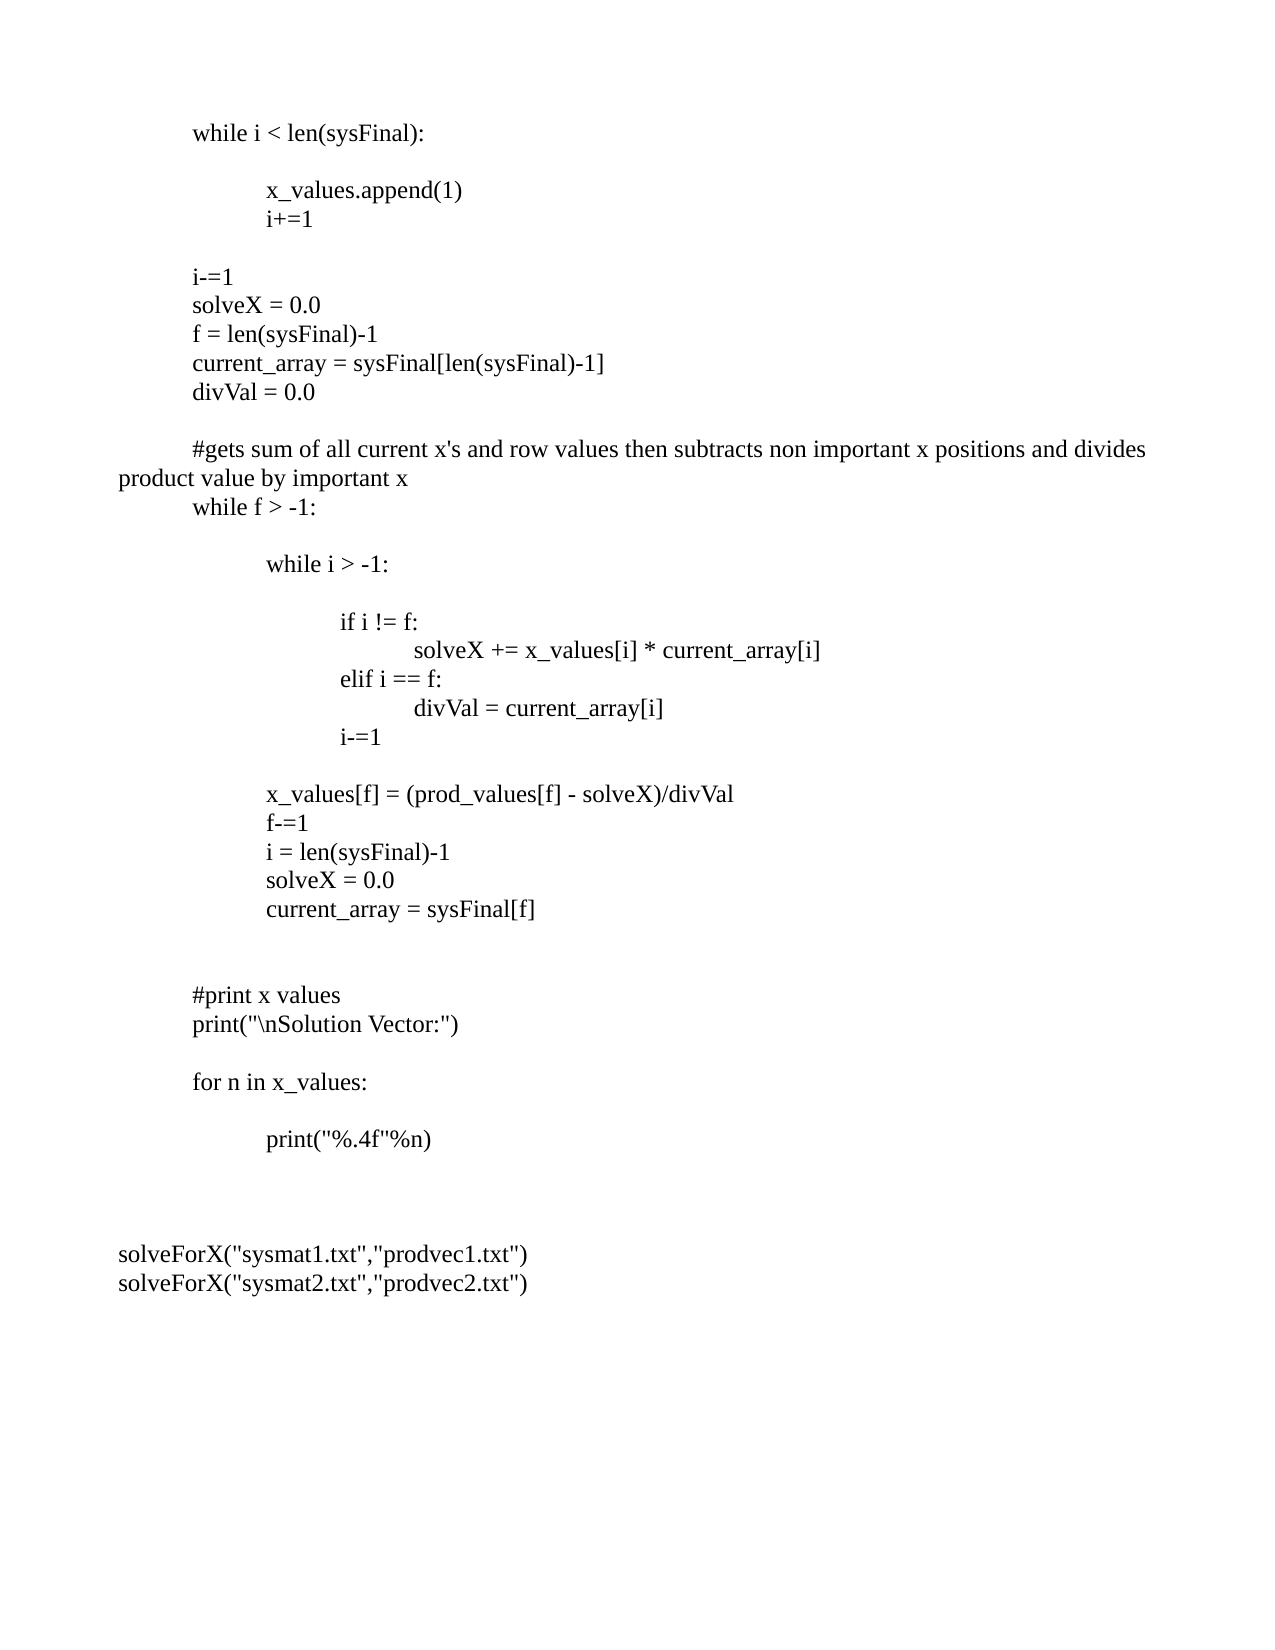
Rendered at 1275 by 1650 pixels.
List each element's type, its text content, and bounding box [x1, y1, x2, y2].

text current_array = sysFinal[len(sysFinal)-1] [118, 348, 1157, 377]
text solveForX("sysmat2.txt","prodvec2.txt") [118, 1268, 1157, 1297]
text solveX = 0.0 [118, 291, 1157, 319]
text divVal = current_array[i] [118, 693, 1157, 722]
text while f > -1: [118, 492, 1157, 521]
text f = len(sysFinal)-1 [118, 319, 1157, 348]
text print("%.4f"%n) [118, 1124, 1157, 1153]
text if i != f: [118, 607, 1157, 636]
text current_array = sysFinal[f] [118, 894, 1157, 923]
text #gets sum of all current x's and row values then subtracts non important x positions and divides product value by important x [118, 434, 1157, 492]
text print("\nSolution Vector:") [118, 1009, 1157, 1038]
text i = len(sysFinal)-1 [118, 837, 1157, 866]
text divVal = 0.0 [118, 377, 1157, 406]
text i-=1 [118, 722, 1157, 751]
text x_values.append(1) [118, 176, 1157, 204]
text #print x values [118, 981, 1157, 1009]
text solveForX("sysmat1.txt","prodvec1.txt") [118, 1239, 1157, 1268]
text while i > -1: [118, 549, 1157, 578]
text while i < len(sysFinal): [118, 118, 1157, 147]
text x_values[f] = (prod_values[f] - solveX)/divVal [118, 779, 1157, 808]
text i-=1 [118, 262, 1157, 291]
text solveX += x_values[i] * current_array[i] [118, 636, 1157, 664]
text elif i == f: [118, 664, 1157, 693]
text for n in x_values: [118, 1067, 1157, 1096]
text f-=1 [118, 808, 1157, 837]
text solveX = 0.0 [118, 866, 1157, 894]
text i+=1 [118, 204, 1157, 233]
